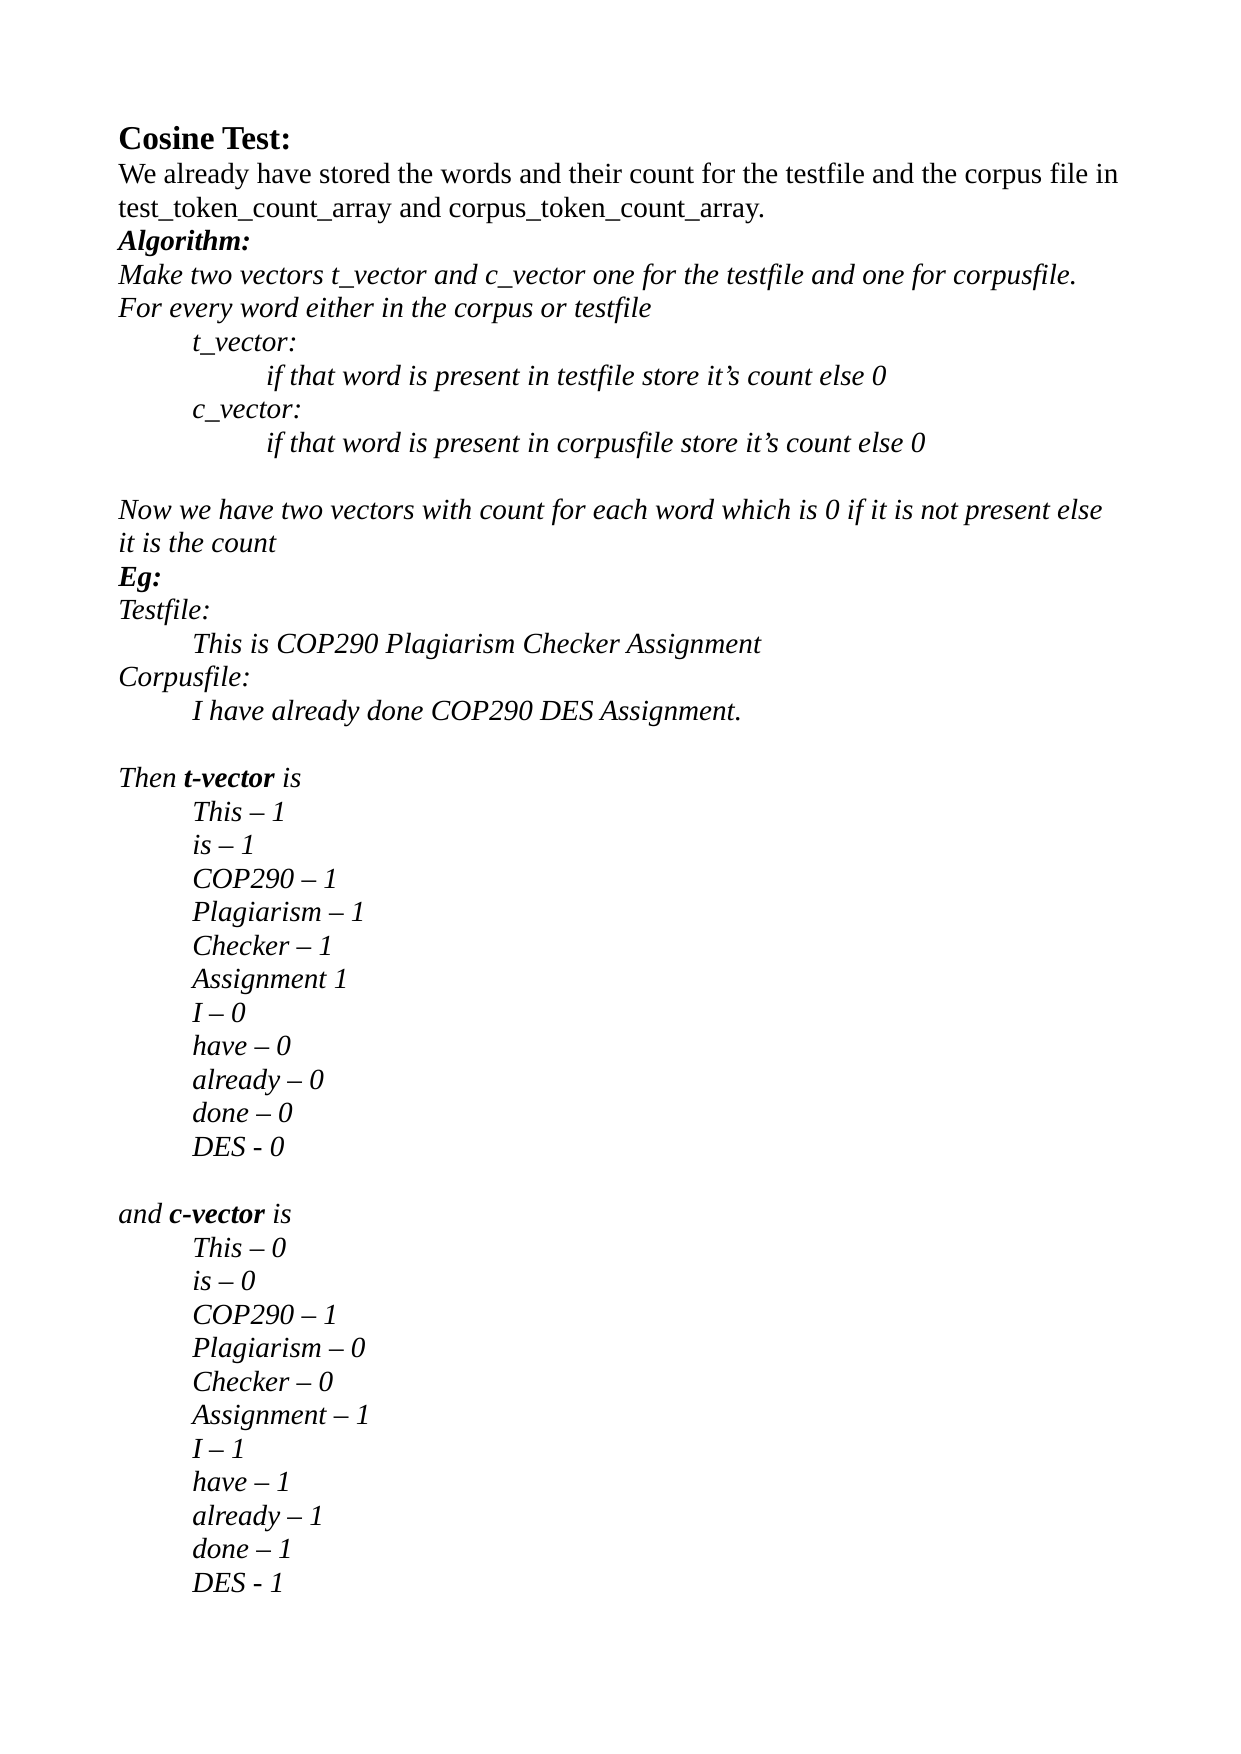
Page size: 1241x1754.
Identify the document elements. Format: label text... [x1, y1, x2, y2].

text already – 1 [118, 1498, 1122, 1532]
text DES - 0 [118, 1129, 1122, 1163]
text For every word either in the corpus or testfile [118, 291, 1122, 324]
text I have already done COP290 DES Assignment. [118, 693, 1122, 727]
text done – 1 [118, 1532, 1122, 1565]
text We already have stored the words and their count for the testfile and the corpus file in test_token_count_array and corpus_token_count_array. [118, 156, 1122, 223]
text already – 0 [118, 1062, 1122, 1096]
text I – 1 [118, 1431, 1122, 1464]
text Assignment – 1 [118, 1397, 1122, 1431]
text Cosine Test: [118, 118, 1122, 156]
text This – 0 [118, 1230, 1122, 1263]
text Checker – 0 [118, 1364, 1122, 1397]
text Now we have two vectors with count for each word which is 0 if it is not present else it is the count [118, 492, 1122, 559]
text Corpusfile: [118, 659, 1122, 693]
text Then t-vector is [118, 760, 1122, 794]
text is – 0 [118, 1263, 1122, 1297]
text Assignment 1 [118, 961, 1122, 995]
text have – 1 [118, 1464, 1122, 1498]
text t_vector: [118, 324, 1122, 358]
text if that word is present in testfile store it’s count else 0 [118, 358, 1122, 391]
text c_vector: [118, 391, 1122, 425]
text have – 0 [118, 1028, 1122, 1062]
text COP290 – 1 [118, 1297, 1122, 1330]
text Plagiarism – 0 [118, 1330, 1122, 1364]
text is – 1 [118, 827, 1122, 861]
text if that word is present in corpusfile store it’s count else 0 [118, 425, 1122, 458]
text Eg: [118, 559, 1122, 592]
text Make two vectors t_vector and c_vector one for the testfile and one for corpusfile. [118, 257, 1122, 291]
text Checker – 1 [118, 928, 1122, 961]
text COP290 – 1 [118, 861, 1122, 894]
text Plagiarism – 1 [118, 894, 1122, 928]
text and c-vector is [118, 1196, 1122, 1230]
text This – 1 [118, 794, 1122, 827]
text Testfile: [118, 592, 1122, 626]
text done – 0 [118, 1096, 1122, 1129]
text Algorithm: [118, 223, 1122, 257]
text DES - 1 [118, 1565, 1122, 1599]
text I – 0 [118, 995, 1122, 1028]
text This is COP290 Plagiarism Checker Assignment [118, 626, 1122, 659]
